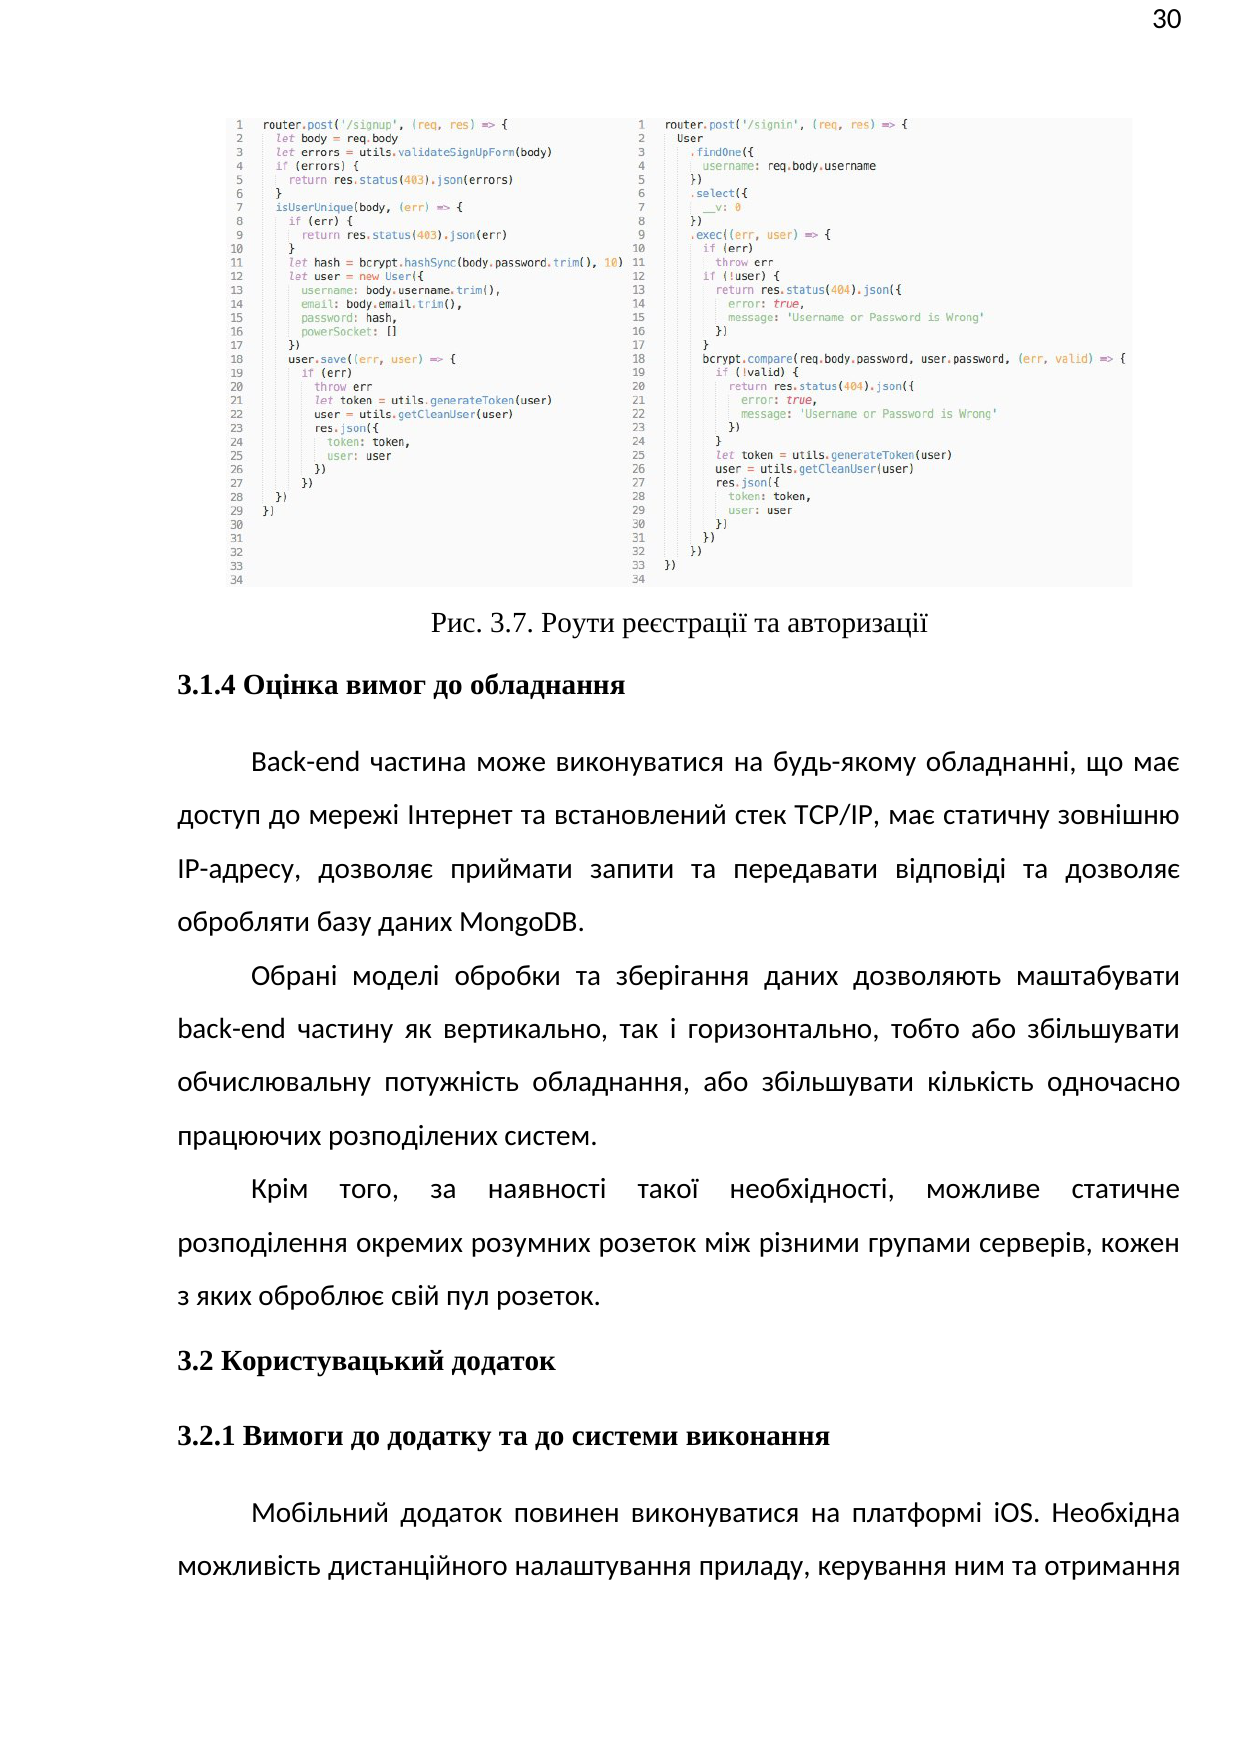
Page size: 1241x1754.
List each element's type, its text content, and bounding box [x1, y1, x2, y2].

text Обрані моделі обробки та зберігання даних дозволяють маштабувати back-end частину як вертикально, так і горизонтально, тобто або збільшувати обчислювальну потужність обладнання, або збільшувати кількість одночасно працюючих розподілених систем. [177, 957, 1181, 1152]
subtitle 3.2.1 Вимоги до додатку та до системи виконання [177, 1418, 1181, 1452]
picture [225, 118, 1133, 587]
text Крім того, за наявності такої необхідності, можливе статичне розподілення окремих розумних розеток між різними групами серверів, кожен з яких оброблює свій пул розеток. [177, 1170, 1181, 1313]
text Мобільний додаток повинен виконуватися на платформі iOS. Необхідна можливість дистанційного налаштування приладу, керування ним та отримання [177, 1494, 1181, 1583]
text Back-end частина може виконуватися на будь-якому обладнанні, що має доступ до мережі Інтернет та встановлений стек TCP/IP, має статичну зовнішню IP-адресу, дозволяє приймати запити та передавати відповіді та дозволяє обробляти базу даних MongoDB. [177, 743, 1181, 939]
subtitle 3.2 Користувацький додаток [177, 1343, 1181, 1377]
subtitle 3.1.4 Оцінка вимог до обладнання [177, 667, 1181, 701]
text Рис. 3.7. Роути реєстрації та авторизації [177, 605, 1181, 638]
